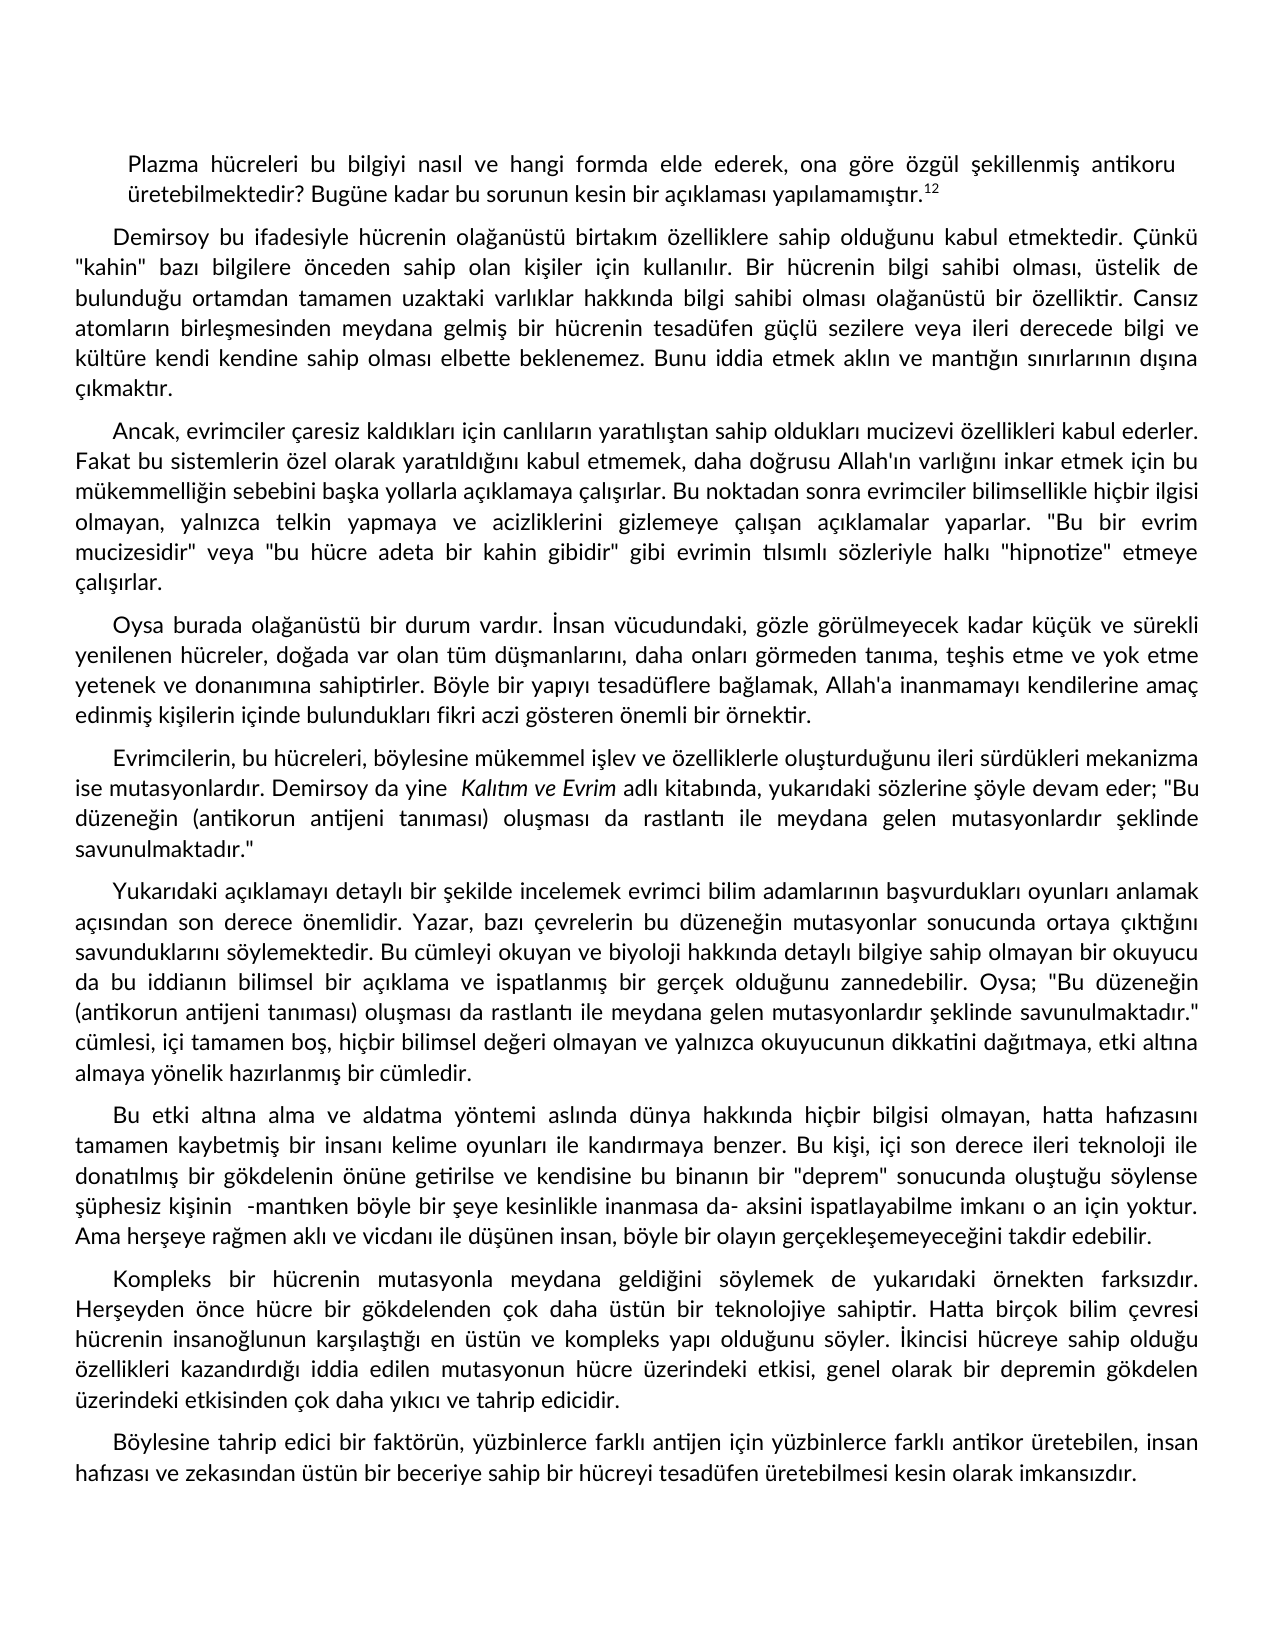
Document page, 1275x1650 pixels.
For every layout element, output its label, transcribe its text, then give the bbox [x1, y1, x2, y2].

text Oysa burada olağanüstü bir durum vardır. İnsan vücudundaki, gözle görülmeyecek kadar küçük ve sürekli yenilenen hücreler, doğada var olan tüm düşmanlarını, daha onları görmeden tanıma, teşhis etme ve yok etme yetenek ve donanımına sahiptirler. Böyle bir yapıyı tesadüflere bağlamak, Allah'a inanmamayı kendilerine amaç edinmiş kişilerin içinde bulundukları fikri aczi gösteren önemli bir örnektir. [75, 610, 1200, 728]
text Plazma hücreleri bu bilgiyi nasıl ve hangi formda elde ederek, ona göre özgül şekillenmiş antikoru üretebilmektedir? Bugüne kadar bu sorunun kesin bir açıklaması yapılamamıştır.12 [127, 150, 1177, 208]
text Demirsoy bu ifadesiyle hücrenin olağanüstü birtakım özelliklere sahip olduğunu kabul etmektedir. Çünkü "kahin" bazı bilgilere önceden sahip olan kişiler için kullanılır. Bir hücrenin bilgi sahibi olması, üstelik de bulunduğu ortamdan tamamen uzaktaki varlıklar hakkında bilgi sahibi olması olağanüstü bir özelliktir. Cansız atomların birleşmesinden meydana gelmiş bir hücrenin tesadüfen güçlü sezilere veya ileri derecede bilgi ve kültüre kendi kendine sahip olması elbette beklenemez. Bunu iddia etmek aklın ve mantığın sınırlarının dışına çıkmaktır. [75, 223, 1200, 401]
text Evrimcilerin, bu hücreleri, böylesine mükemmel işlev ve özelliklerle oluşturduğunu ileri sürdükleri mekanizma ise mutasyonlardır. Demirsoy da yine Kalıtım ve Evrim adlı kitabında, yukarıdaki sözlerine şöyle devam eder; "Bu düzeneğin (antikorun antijeni tanıması) oluşması da rastlantı ile meydana gelen mutasyonlardır şeklinde savunulmaktadır." [75, 744, 1200, 862]
text Yukarıdaki açıklamayı detaylı bir şekilde incelemek evrimci bilim adamlarının başvurdukları oyunları anlamak açısından son derece önemlidir. Yazar, bazı çevrelerin bu düzeneğin mutasyonlar sonucunda ortaya çıktığını savunduklarını söylemektedir. Bu cümleyi okuyan ve biyoloji hakkında detaylı bilgiye sahip olmayan bir okuyucu da bu iddianın bilimsel bir açıklama ve ispatlanmış bir gerçek olduğunu zannedebilir. Oysa; "Bu düzeneğin (antikorun antijeni tanıması) oluşması da rastlantı ile meydana gelen mutasyonlardır şeklinde savunulmaktadır." cümlesi, içi tamamen boş, hiçbir bilimsel değeri olmayan ve yalnızca okuyucunun dikkatini dağıtmaya, etki altına almaya yönelik hazırlanmış bir cümledir. [75, 877, 1200, 1086]
text Ancak, evrimciler çaresiz kaldıkları için canlıların yaratılıştan sahip oldukları mucizevi özellikleri kabul ederler. Fakat bu sistemlerin özel olarak yaratıldığını kabul etmemek, daha doğrusu Allah'ın varlığını inkar etmek için bu mükemmelliğin sebebini başka yollarla açıklamaya çalışırlar. Bu noktadan sonra evrimciler bilimsellikle hiçbir ilgisi olmayan, yalnızca telkin yapmaya ve acizliklerini gizlemeye çalışan açıklamalar yaparlar. "Bu bir evrim mucizesidir" veya "bu hücre adeta bir kahin gibidir" gibi evrimin tılsımlı sözleriyle halkı "hipnotize" etmeye çalışırlar. [75, 417, 1200, 595]
text Bu etki altına alma ve aldatma yöntemi aslında dünya hakkında hiçbir bilgisi olmayan, hatta hafızasını tamamen kaybetmiş bir insanı kelime oyunları ile kandırmaya benzer. Bu kişi, içi son derece ileri teknoloji ile donatılmış bir gökdelenin önüne getirilse ve kendisine bu binanın bir "deprem" sonucunda oluştuğu söylense şüphesiz kişinin -mantıken böyle bir şeye kesinlikle inanmasa da- aksini ispatlayabilme imkanı o an için yoktur. Ama herşeye rağmen aklı ve vicdanı ile düşünen insan, böyle bir olayın gerçekleşemeyeceğini takdir edebilir. [75, 1101, 1200, 1249]
text Böylesine tahrip edici bir faktörün, yüzbinlerce farklı antijen için yüzbinlerce farklı antikor üretebilen, insan hafızası ve zekasından üstün bir beceriye sahip bir hücreyi tesadüfen üretebilmesi kesin olarak imkansızdır. [75, 1428, 1200, 1486]
text Kompleks bir hücrenin mutasyonla meydana geldiğini söylemek de yukarıdaki örnekten farksızdır. Herşeyden önce hücre bir gökdelenden çok daha üstün bir teknolojiye sahiptir. Hatta birçok bilim çevresi hücrenin insanoğlunun karşılaştığı en üstün ve kompleks yapı olduğunu söyler. İkincisi hücreye sahip olduğu özellikleri kazandırdığı iddia edilen mutasyonun hücre üzerindeki etkisi, genel olarak bir depremin gökdelen üzerindeki etkisinden çok daha yıkıcı ve tahrip edicidir. [75, 1264, 1200, 1413]
